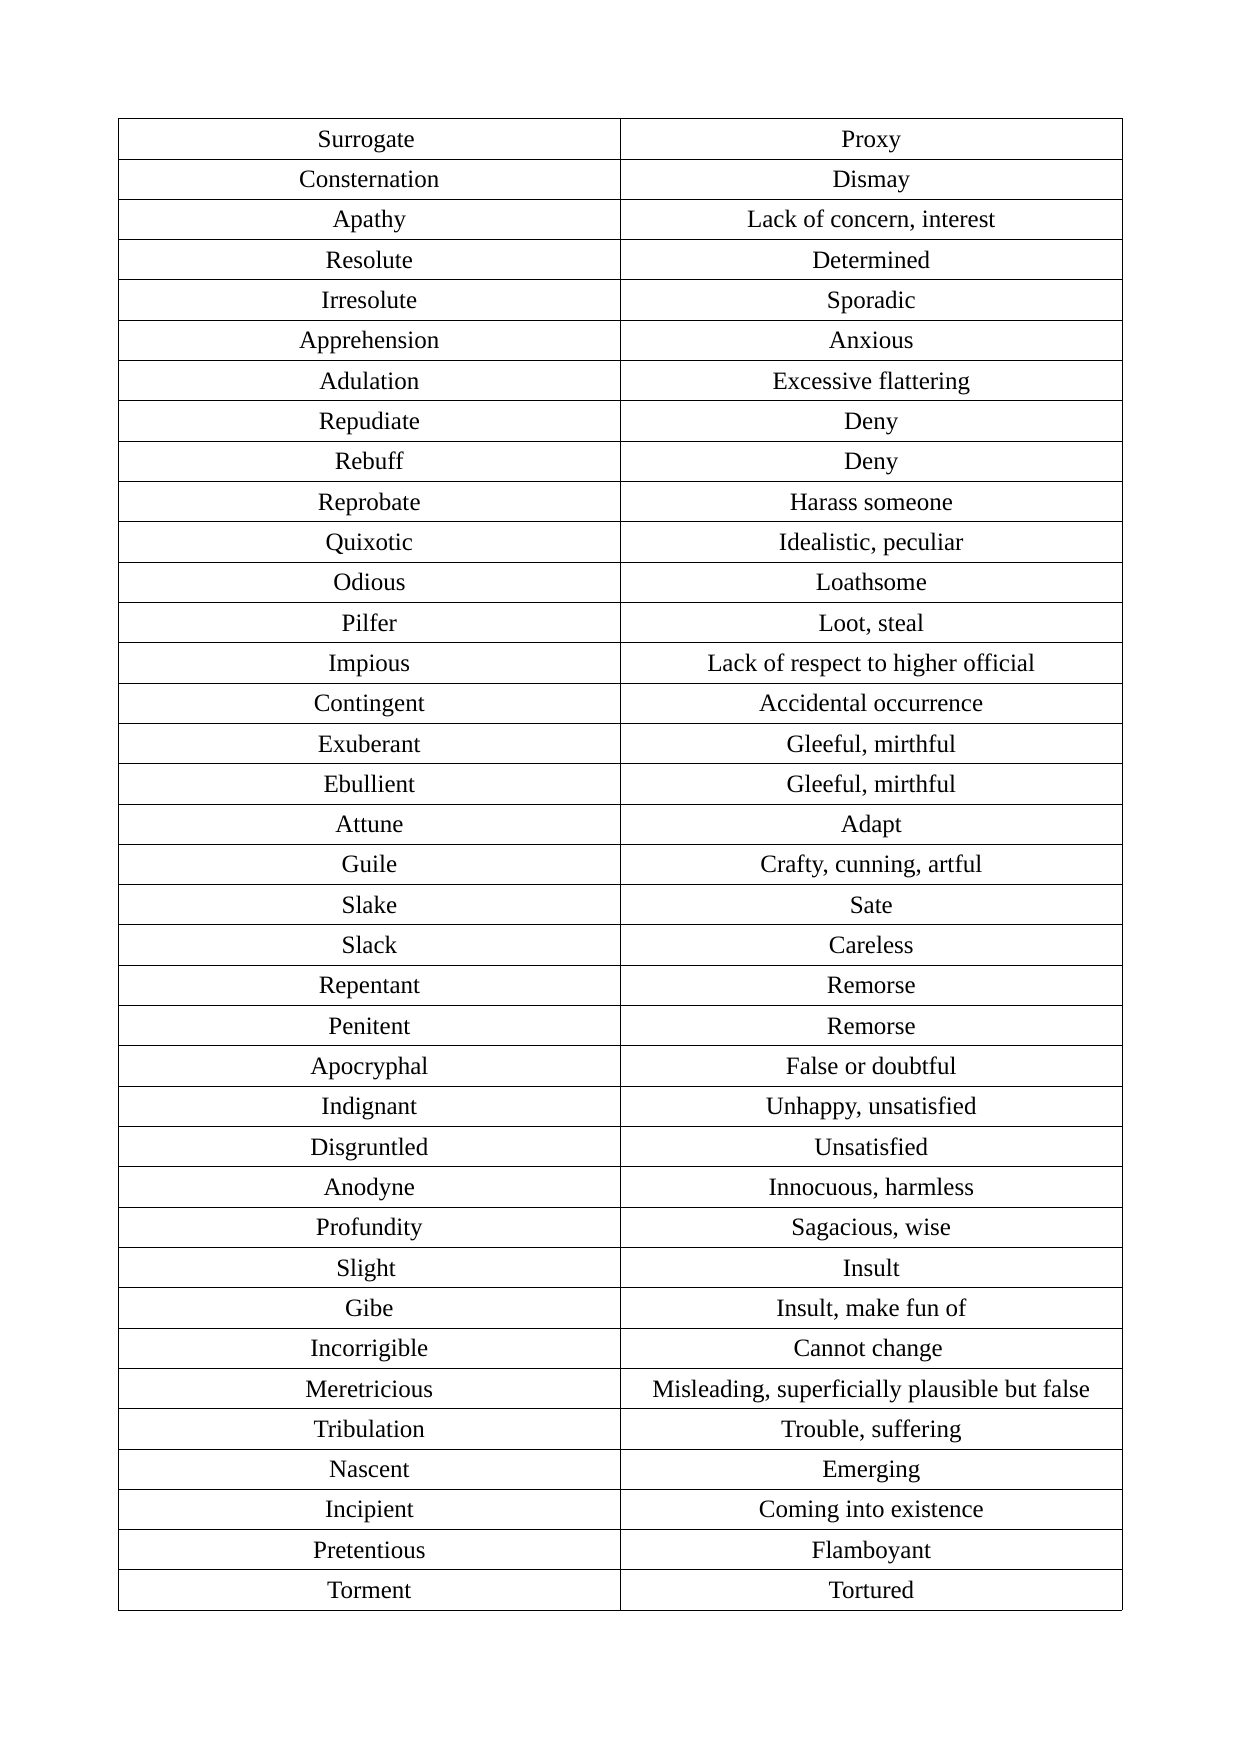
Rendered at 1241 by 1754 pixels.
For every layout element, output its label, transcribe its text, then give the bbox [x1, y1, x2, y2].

table_cell Remorse [621, 1006, 1122, 1045]
table_cell Idealistic, peculiar [621, 522, 1122, 562]
table_cell Reprobate [119, 482, 620, 521]
table_cell Slight [119, 1248, 620, 1287]
table_cell Tortured [621, 1570, 1122, 1610]
table_cell False or doubtful [621, 1046, 1122, 1086]
table_cell Misleading, superficially plausible but false [621, 1369, 1122, 1408]
table_cell Proxy [621, 119, 1122, 158]
table_cell Dismay [621, 160, 1122, 199]
table_cell Rebuff [119, 442, 620, 481]
table_cell Careless [621, 925, 1122, 965]
table_cell Adulation [119, 361, 620, 400]
table_cell Ebullient [119, 764, 620, 803]
table_cell Trouble, suffering [621, 1409, 1122, 1448]
table_cell Consternation [119, 160, 620, 199]
table_cell Guile [119, 845, 620, 884]
table_cell Anxious [621, 321, 1122, 360]
table_cell Tribulation [119, 1409, 620, 1448]
table_cell Apocryphal [119, 1046, 620, 1086]
table_cell Loot, steal [621, 603, 1122, 642]
table_cell Crafty, cunning, artful [621, 845, 1122, 884]
table_cell Gibe [119, 1288, 620, 1327]
table_cell Contingent [119, 684, 620, 723]
table_cell Harass someone [621, 482, 1122, 521]
table_cell Deny [621, 442, 1122, 481]
table_cell Innocuous, harmless [621, 1167, 1122, 1207]
table_cell Pretentious [119, 1530, 620, 1569]
table_cell Torment [119, 1570, 620, 1610]
table_cell Lack of concern, interest [621, 200, 1122, 239]
table_cell Impious [119, 643, 620, 682]
table_cell Quixotic [119, 522, 620, 562]
table_cell Resolute [119, 240, 620, 279]
table_cell Unhappy, unsatisfied [621, 1087, 1122, 1126]
table_cell Nascent [119, 1450, 620, 1489]
table_cell Cannot change [621, 1329, 1122, 1368]
table_cell Flamboyant [621, 1530, 1122, 1569]
table_cell Penitent [119, 1006, 620, 1045]
table_cell Indignant [119, 1087, 620, 1126]
table_cell Remorse [621, 966, 1122, 1005]
table_cell Disgruntled [119, 1127, 620, 1166]
table_cell Slake [119, 885, 620, 924]
table_cell Lack of respect to higher official [621, 643, 1122, 682]
table_cell Meretricious [119, 1369, 620, 1408]
table_cell Incipient [119, 1490, 620, 1529]
table_cell Emerging [621, 1450, 1122, 1489]
table_cell Exuberant [119, 724, 620, 763]
table_cell Attune [119, 805, 620, 844]
table_cell Determined [621, 240, 1122, 279]
table_cell Anodyne [119, 1167, 620, 1207]
table_cell Accidental occurrence [621, 684, 1122, 723]
table_cell Slack [119, 925, 620, 965]
table_cell Apprehension [119, 321, 620, 360]
table_cell Deny [621, 401, 1122, 441]
table_cell Sagacious, wise [621, 1208, 1122, 1247]
table_cell Irresolute [119, 280, 620, 320]
table_cell Insult, make fun of [621, 1288, 1122, 1327]
table_cell Coming into existence [621, 1490, 1122, 1529]
table_cell Sporadic [621, 280, 1122, 320]
table_cell Pilfer [119, 603, 620, 642]
table_cell Sate [621, 885, 1122, 924]
table_cell Apathy [119, 200, 620, 239]
table_cell Profundity [119, 1208, 620, 1247]
table_cell Loathsome [621, 563, 1122, 602]
table_cell Repudiate [119, 401, 620, 441]
table_cell Excessive flattering [621, 361, 1122, 400]
table_cell Gleeful, mirthful [621, 724, 1122, 763]
table_cell Repentant [119, 966, 620, 1005]
table_cell Surrogate [119, 119, 620, 158]
table_cell Odious [119, 563, 620, 602]
table_cell Insult [621, 1248, 1122, 1287]
table_cell Incorrigible [119, 1329, 620, 1368]
table_cell Gleeful, mirthful [621, 764, 1122, 803]
table_cell Unsatisfied [621, 1127, 1122, 1166]
table_cell Adapt [621, 805, 1122, 844]
